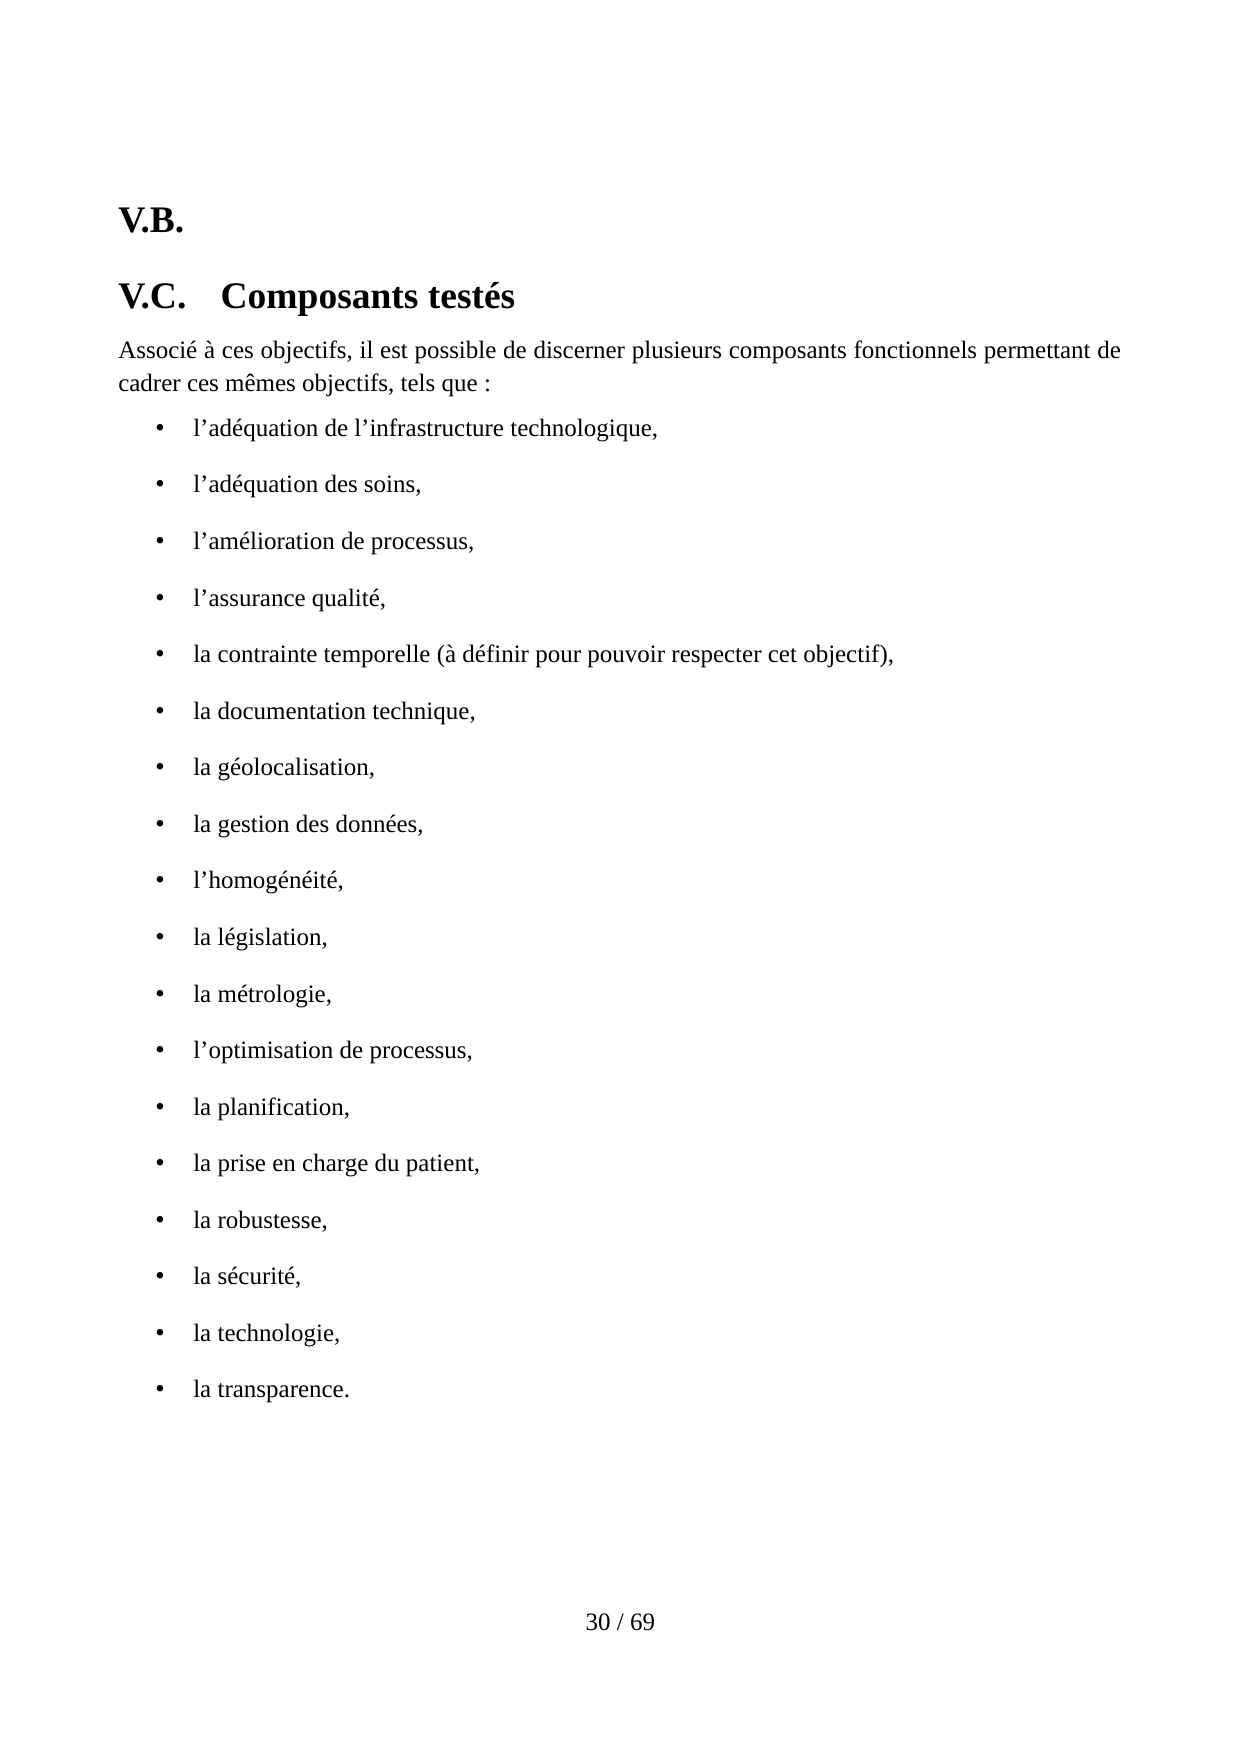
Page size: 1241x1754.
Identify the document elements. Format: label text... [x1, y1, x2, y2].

list la contrainte temporelle (à définir pour pouvoir respecter cet objectif), [156, 639, 1122, 668]
list l’adéquation des soins, [156, 469, 1122, 498]
list la géolocalisation, [156, 752, 1122, 781]
list la robustesse, [156, 1205, 1122, 1234]
list l’optimisation de processus, [156, 1035, 1122, 1064]
list l’adéquation de l’infrastructure technologique, [156, 413, 1122, 442]
list la prise en charge du patient, [156, 1148, 1122, 1177]
list la gestion des données, [156, 809, 1122, 838]
list la législation, [156, 922, 1122, 951]
list la technologie, [156, 1318, 1122, 1347]
list l’amélioration de processus, [156, 526, 1122, 555]
list la planification, [156, 1092, 1122, 1121]
list l’homogénéité, [156, 866, 1122, 894]
list l’assurance qualité, [156, 583, 1122, 611]
list la sécurité, [156, 1261, 1122, 1290]
text Associé à ces objectifs, il est possible de discerner plusieurs composants fonctionnels permettant de cadrer ces mêmes objectifs, tels que : [118, 335, 1122, 397]
list la documentation technique, [156, 696, 1122, 724]
list la transparence. [156, 1374, 1122, 1403]
subtitle Composants testés [118, 274, 1122, 317]
list la métrologie, [156, 979, 1122, 1007]
